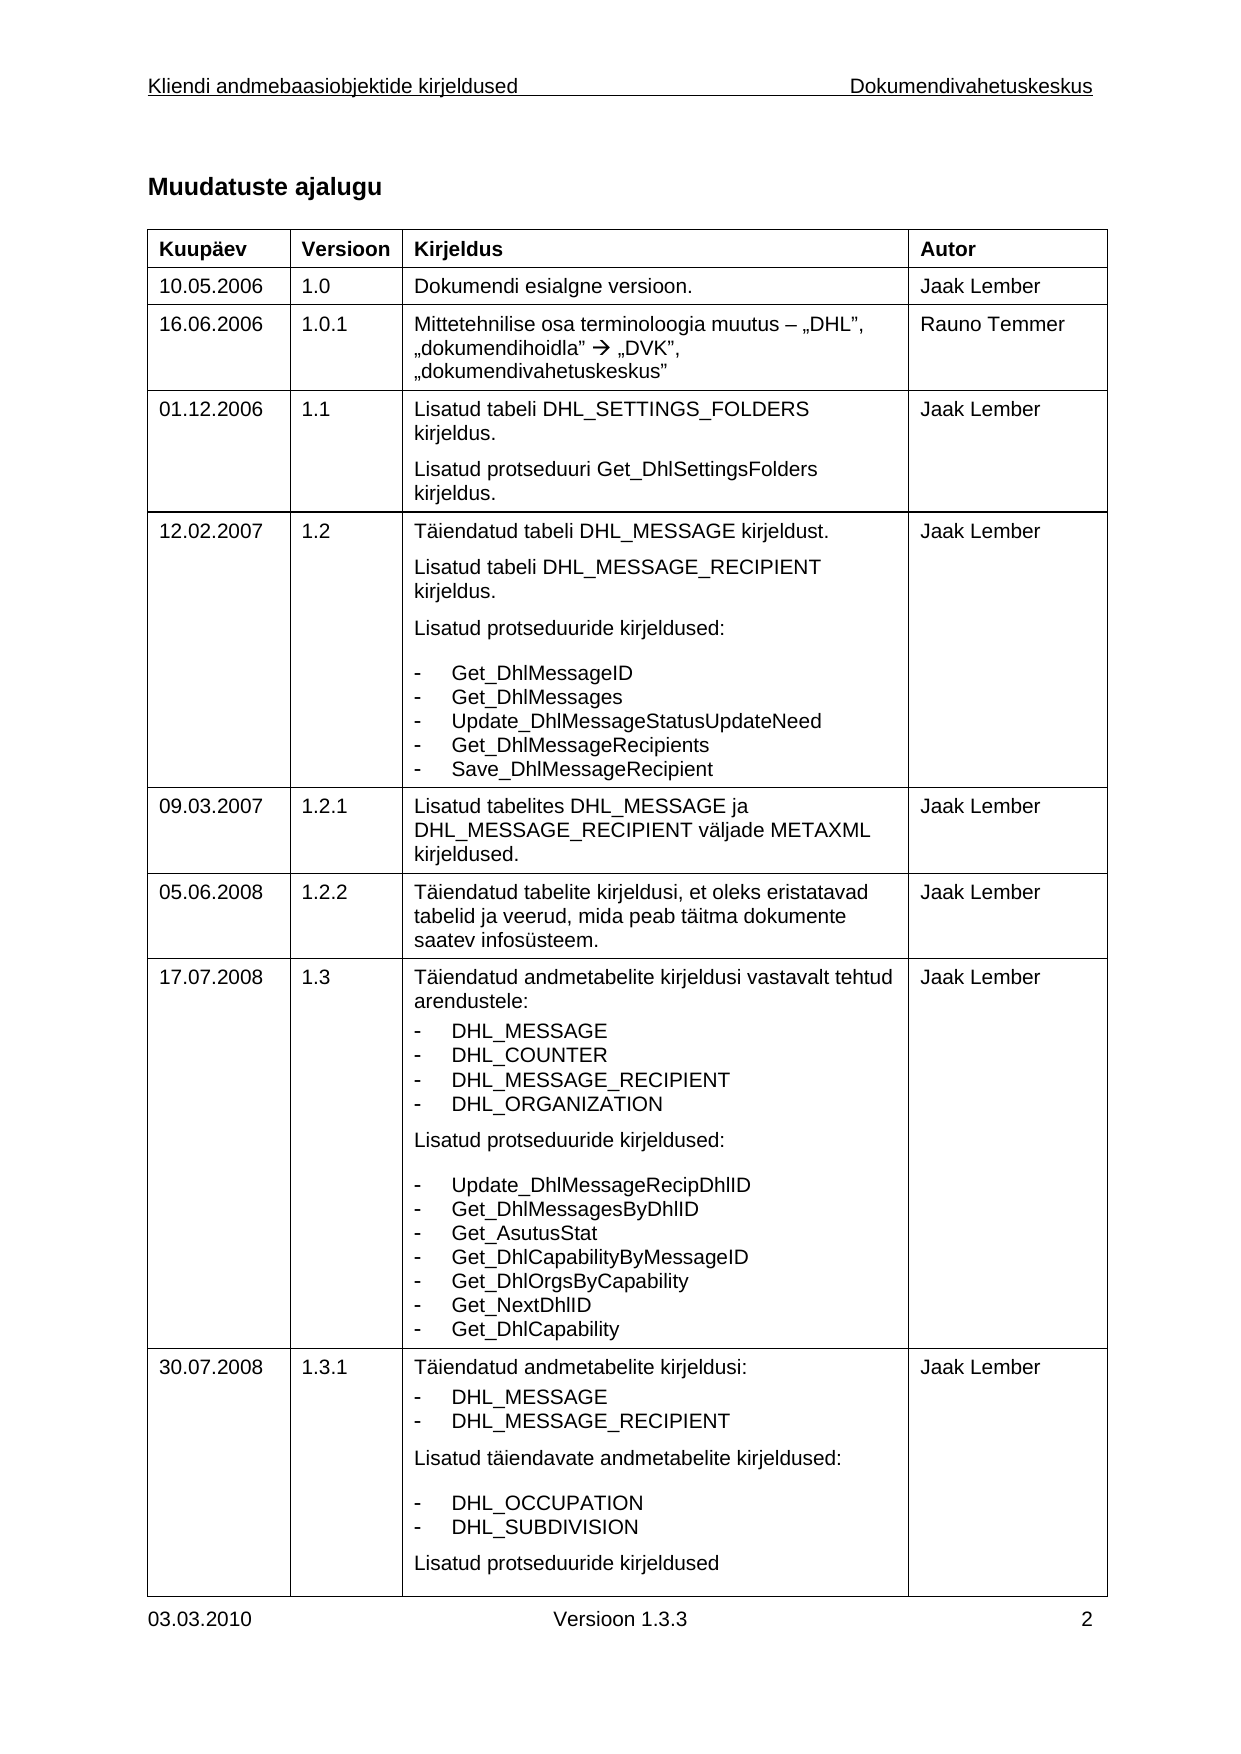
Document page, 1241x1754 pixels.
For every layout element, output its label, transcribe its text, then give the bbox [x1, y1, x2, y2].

table_cell Täiendatud tabelite kirjeldusi, et oleks eristatavad tabelid ja veerud, mida peab täitma dokumente saatev infosüsteem. [403, 874, 908, 958]
table_header Versioon [291, 230, 402, 267]
table_cell Lisatud tabeli DHL_SETTINGS_FOLDERS kirjeldus. Lisatud protseduuri Get_DhlSettingsFolders kirjeldus. [403, 391, 908, 511]
table_cell 16.06.2006 [148, 305, 290, 389]
table_cell Jaak Lember [909, 874, 1107, 958]
table_cell Jaak Lember [909, 391, 1107, 511]
table_cell 30.07.2008 [148, 1349, 290, 1596]
table_cell Täiendatud andmetabelite kirjeldusi vastavalt tehtud arendustele: DHL_MESSAGE DHL_COUNTER DHL_MESSAGE_RECIPIENT DHL_ORGANIZATION Lisatud protseduuride kirjeldused: Update_DhlMessageRecipDhlID Get_DhlMessagesByDhlID Get_AsutusStat Get_DhlCapabilityByMessageID Get_DhlOrgsByCapability Get_NextDhlID Get_DhlCapability [403, 959, 908, 1347]
table_cell Jaak Lember [909, 788, 1107, 872]
table_cell 1.1 [291, 391, 402, 511]
table_cell Jaak Lember [909, 268, 1107, 304]
table_cell 10.05.2006 [148, 268, 290, 304]
table_cell 1.2 [291, 513, 402, 787]
table_cell 1.0.1 [291, 305, 402, 389]
table_cell Täiendatud tabeli DHL_MESSAGE kirjeldust. Lisatud tabeli DHL_MESSAGE_RECIPIENT kirjeldus. Lisatud protseduuride kirjeldused: Get_DhlMessageID Get_DhlMessages Update_DhlMessageStatusUpdateNeed Get_DhlMessageRecipients Save_DhlMessageRecipient [403, 513, 908, 787]
table_cell Mittetehnilise osa terminoloogia muutus – „DHL”, „dokumendihoidla”  „DVK”, „dokumendivahetuskeskus” [403, 305, 908, 389]
table_cell 17.07.2008 [148, 959, 290, 1347]
table_header Autor [909, 230, 1107, 267]
table_cell Rauno Temmer [909, 305, 1107, 389]
table_cell Jaak Lember [909, 1349, 1107, 1596]
table_cell Jaak Lember [909, 959, 1107, 1347]
table_header Kirjeldus [403, 230, 908, 267]
table_cell 05.06.2008 [148, 874, 290, 958]
table_cell 12.02.2007 [148, 513, 290, 787]
table_cell Jaak Lember [909, 513, 1107, 787]
table_header Kuupäev [148, 230, 290, 267]
table_cell 1.0 [291, 268, 402, 304]
text Muudatuste ajalugu [148, 172, 1093, 200]
table_cell 1.3.1 [291, 1349, 402, 1596]
table_cell 1.3 [291, 959, 402, 1347]
table_cell 1.2.2 [291, 874, 402, 958]
table_cell 01.12.2006 [148, 391, 290, 511]
table_cell 09.03.2007 [148, 788, 290, 872]
table_cell Täiendatud andmetabelite kirjeldusi: DHL_MESSAGE DHL_MESSAGE_RECIPIENT Lisatud täiendavate andmetabelite kirjeldused: DHL_OCCUPATION DHL_SUBDIVISION Lisatud protseduuride kirjeldused Save_DhlOccupation Save_DhlSubdivision [403, 1349, 908, 1596]
table_cell Lisatud tabelites DHL_MESSAGE ja DHL_MESSAGE_RECIPIENT väljade METAXML kirjeldused. [403, 788, 908, 872]
table_cell Dokumendi esialgne versioon. [403, 268, 908, 304]
table_cell 1.2.1 [291, 788, 402, 872]
